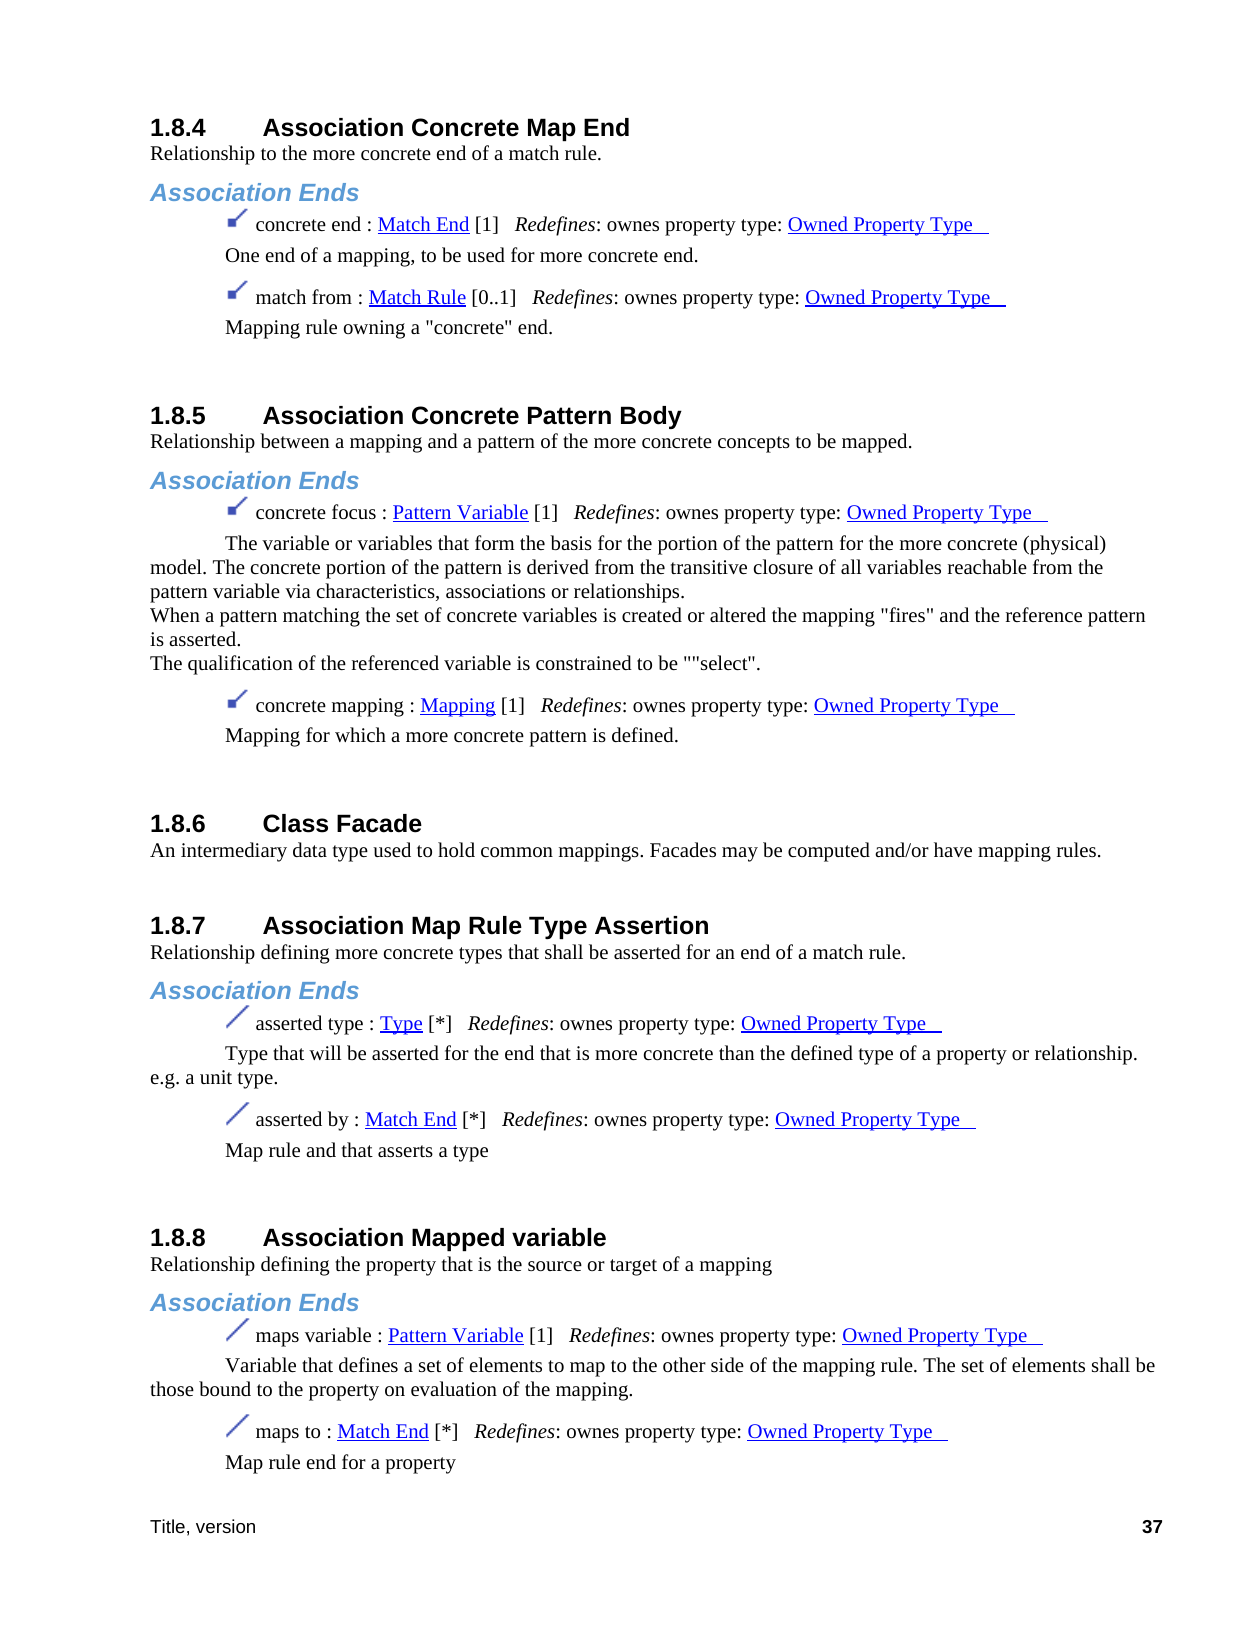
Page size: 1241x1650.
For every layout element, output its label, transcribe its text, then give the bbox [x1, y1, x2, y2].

text maps variable : Pattern Variable [1] Redefines: ownes property type: Owned Property Type [150, 1317, 1165, 1347]
text asserted type : Type [*] Redefines: ownes property type: Owned Property Type [150, 1005, 1165, 1035]
text An intermediary data type used to hold common mappings. Facades may be computed and/or have mapping rules. [150, 838, 1165, 862]
picture [225, 278, 251, 304]
subtitle Association Map Rule Type Assertion [150, 911, 1165, 940]
picture [225, 1317, 251, 1343]
text Relationship to the more concrete end of a match rule. [150, 141, 1165, 165]
subtitle Association Concrete Pattern Body [150, 401, 1165, 429]
text Relationship defining more concrete types that shall be asserted for an end of a match rule. [150, 940, 1165, 964]
subtitle Association Ends [150, 466, 1165, 495]
subtitle Association Ends [150, 976, 1165, 1005]
text The variable or variables that form the basis for the portion of the pattern for the more concrete (physical) model. The concrete portion of the pattern is derived from the transitive closure of all variables reachable from the pattern variable via characteristics, associations or relationships. When a pattern matching the set of concrete variables is created or altered the mapping "fires" and the reference pattern is asserted. The qualification of the referenced variable is constrained to be ""select". [150, 531, 1165, 675]
text Variable that defines a set of elements to map to the other side of the mapping rule. The set of elements shall be those bound to the property on evaluation of the mapping. [150, 1353, 1165, 1401]
text Relationship defining the property that is the source or target of a mapping [150, 1252, 1165, 1276]
text concrete mapping : Mapping [1] Redefines: ownes property type: Owned Property Type [150, 687, 1165, 717]
picture [225, 1004, 251, 1030]
picture [225, 1101, 251, 1127]
text Type that will be asserted for the end that is more concrete than the defined type of a property or relationship. e.g. a unit type. [150, 1041, 1165, 1089]
subtitle Association Mapped variable [150, 1223, 1165, 1252]
subtitle Association Concrete Map End [150, 112, 1165, 141]
text concrete focus : Pattern Variable [1] Redefines: ownes property type: Owned Property Type [150, 495, 1165, 524]
text Map rule end for a property [150, 1450, 1165, 1474]
text concrete end : Match End [1] Redefines: ownes property type: Owned Property Type [150, 207, 1165, 236]
text maps to : Match End [*] Redefines: ownes property type: Owned Property Type [150, 1414, 1165, 1443]
picture [225, 1413, 251, 1439]
text Relationship between a mapping and a pattern of the more concrete concepts to be mapped. [150, 429, 1165, 453]
text asserted by : Match End [*] Redefines: ownes property type: Owned Property Type [150, 1102, 1165, 1131]
picture [225, 206, 251, 232]
text Mapping for which a more concrete pattern is defined. [150, 723, 1165, 747]
subtitle Association Ends [150, 178, 1165, 207]
picture [225, 687, 251, 713]
text Mapping rule owning a "concrete" end. [150, 315, 1165, 339]
text match from : Match Rule [0..1] Redefines: ownes property type: Owned Property Type [150, 279, 1165, 309]
text Map rule and that asserts a type [150, 1137, 1165, 1162]
subtitle Class Facade [150, 809, 1165, 838]
subtitle Association Ends [150, 1288, 1165, 1317]
picture [225, 494, 251, 520]
text One end of a mapping, to be used for more concrete end. [150, 242, 1165, 267]
